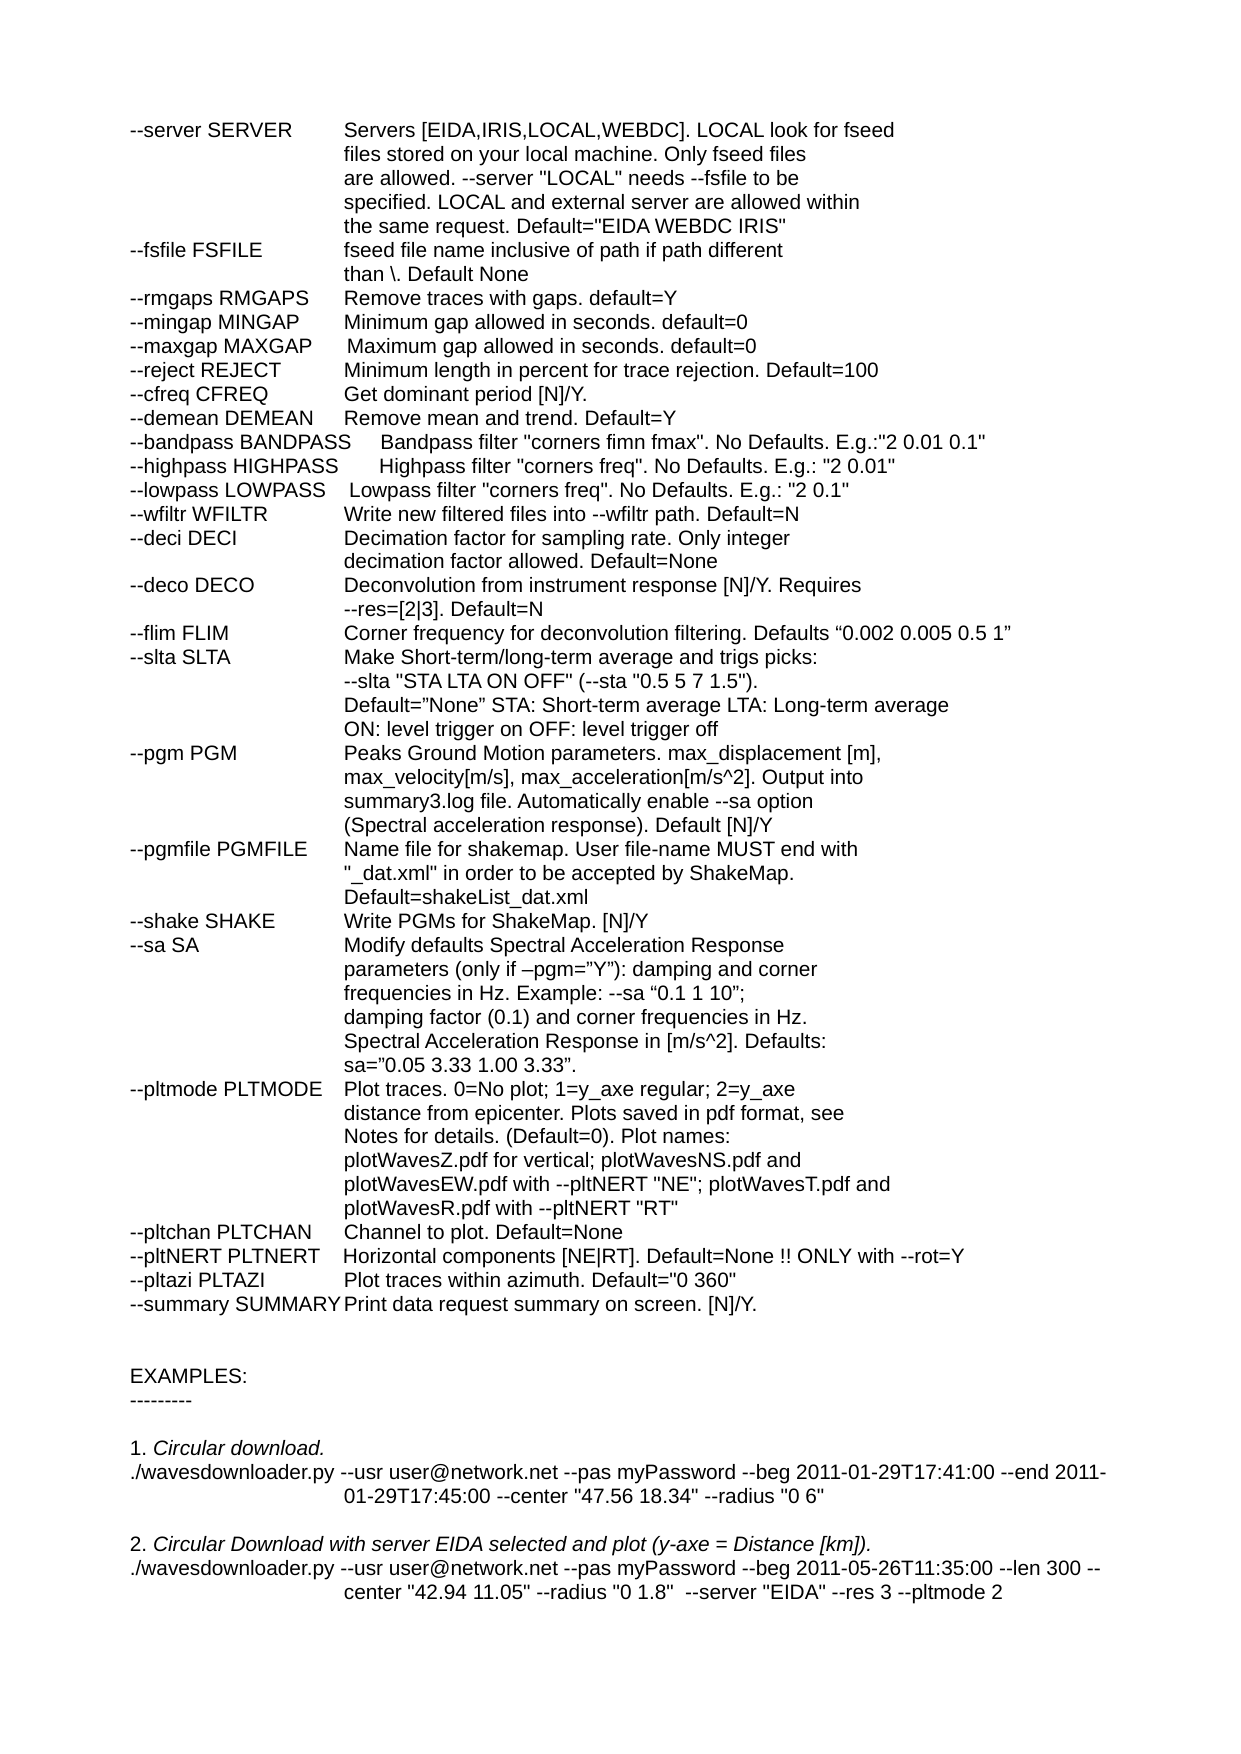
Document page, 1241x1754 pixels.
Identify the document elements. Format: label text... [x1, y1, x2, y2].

text (Spectral acceleration response). Default [N]/Y [118, 813, 1122, 837]
text --pltNERT PLTNERT Horizontal components [NE|RT]. Default=None !! ONLY with --rot=Y [118, 1244, 1122, 1268]
text EXAMPLES: [118, 1364, 1122, 1388]
text frequencies in Hz. Example: --sa “0.1 1 10”; [118, 981, 1122, 1004]
text files stored on your local machine. Only fseed files [118, 142, 1122, 166]
text --demean DEMEAN Remove mean and trend. Default=Y [118, 406, 1122, 429]
text decimation factor allowed. Default=None [118, 549, 1122, 573]
text --deco DECO Deconvolution from instrument response [N]/Y. Requires [118, 573, 1122, 597]
text the same request. Default="EIDA WEBDC IRIS" [118, 214, 1122, 238]
text 2. Circular Download with server EIDA selected and plot (y-axe = Distance [km]). [118, 1532, 1122, 1556]
text --maxgap MAXGAP Maximum gap allowed in seconds. default=0 [118, 334, 1122, 358]
text --slta SLTA Make Short-term/long-term average and trigs picks: [118, 645, 1122, 669]
text --------- [118, 1388, 1122, 1412]
text --bandpass BANDPASS Bandpass filter "corners fimn fmax". No Defaults. E.g.:"2 0.01 0.1" [118, 429, 1122, 453]
text specified. LOCAL and external server are allowed within [118, 190, 1122, 214]
text Notes for details. (Default=0). Plot names: [118, 1124, 1122, 1148]
text sa=”0.05 3.33 1.00 3.33”. [118, 1052, 1122, 1076]
text --pgm PGM Peaks Ground Motion parameters. max_displacement [m], [118, 741, 1122, 765]
text --server SERVER Servers [EIDA,IRIS,LOCAL,WEBDC]. LOCAL look for fseed [118, 118, 1122, 142]
text --wfiltr WFILTR Write new filtered files into --wfiltr path. Default=N [118, 501, 1122, 525]
text Spectral Acceleration Response in [m/s^2]. Defaults: [118, 1028, 1122, 1052]
text --reject REJECT Minimum length in percent for trace rejection. Default=100 [118, 358, 1122, 382]
text --cfreq CFREQ Get dominant period [N]/Y. [118, 382, 1122, 406]
text --pltazi PLTAZI Plot traces within azimuth. Default="0 360" [118, 1268, 1122, 1292]
text --res=[2|3]. Default=N [118, 597, 1122, 621]
text ON: level trigger on OFF: level trigger off [118, 717, 1122, 741]
text --highpass HIGHPASS Highpass filter "corners freq". No Defaults. E.g.: "2 0.01" [118, 453, 1122, 477]
text max_velocity[m/s], max_acceleration[m/s^2]. Output into [118, 765, 1122, 789]
text distance from epicenter. Plots saved in pdf format, see [118, 1100, 1122, 1124]
text --shake SHAKE Write PGMs for ShakeMap. [N]/Y [118, 909, 1122, 933]
text --pltmode PLTMODE Plot traces. 0=No plot; 1=y_axe regular; 2=y_axe [118, 1076, 1122, 1100]
text are allowed. --server "LOCAL" needs --fsfile to be [118, 166, 1122, 190]
text plotWavesR.pdf with --pltNERT "RT" [118, 1196, 1122, 1220]
text --lowpass LOWPASS Lowpass filter "corners freq". No Defaults. E.g.: "2 0.1" [118, 477, 1122, 501]
text "_dat.xml" in order to be accepted by ShakeMap. [118, 861, 1122, 885]
text --summary SUMMARY Print data request summary on screen. [N]/Y. [118, 1292, 1122, 1316]
text summary3.log file. Automatically enable --sa option [118, 789, 1122, 813]
text --fsfile FSFILE fseed file name inclusive of path if path different [118, 238, 1122, 262]
text --rmgaps RMGAPS Remove traces with gaps. default=Y [118, 286, 1122, 310]
text plotWavesEW.pdf with --pltNERT "NE"; plotWavesT.pdf and [118, 1172, 1122, 1196]
text --flim FLIM Corner frequency for deconvolution filtering. Defaults “0.002 0.005 0.5 1” [118, 621, 1122, 645]
text --mingap MINGAP Minimum gap allowed in seconds. default=0 [118, 310, 1122, 334]
text --pgmfile PGMFILE Name file for shakemap. User file-name MUST end with [118, 837, 1122, 861]
text --slta "STA LTA ON OFF" (--sta "0.5 5 7 1.5"). [118, 669, 1122, 693]
text than \. Default None [118, 262, 1122, 286]
text --deci DECI Decimation factor for sampling rate. Only integer [118, 525, 1122, 549]
text parameters (only if –pgm=”Y”): damping and corner [118, 957, 1122, 981]
text Default=shakeList_dat.xml [118, 885, 1122, 909]
text damping factor (0.1) and corner frequencies in Hz. [118, 1004, 1122, 1028]
text 1. Circular download. [118, 1436, 1122, 1460]
text --sa SA Modify defaults Spectral Acceleration Response [118, 933, 1122, 957]
text --pltchan PLTCHAN Channel to plot. Default=None [118, 1220, 1122, 1244]
text ./wavesdownloader.py --usr user@network.net --pas myPassword --beg 2011-01-29T17:41:00 --end 2011-01-29T17:45:00 --center "47.56 18.34" --radius "0 6" [118, 1460, 1122, 1508]
text plotWavesZ.pdf for vertical; plotWavesNS.pdf and [118, 1148, 1122, 1172]
text Default=”None” STA: Short-term average LTA: Long-term average [118, 693, 1122, 717]
text ./wavesdownloader.py --usr user@network.net --pas myPassword --beg 2011-05-26T11:35:00 --len 300 --center "42.94 11.05" --radius "0 1.8" --server "EIDA" --res 3 --pltmode 2 [118, 1556, 1122, 1603]
